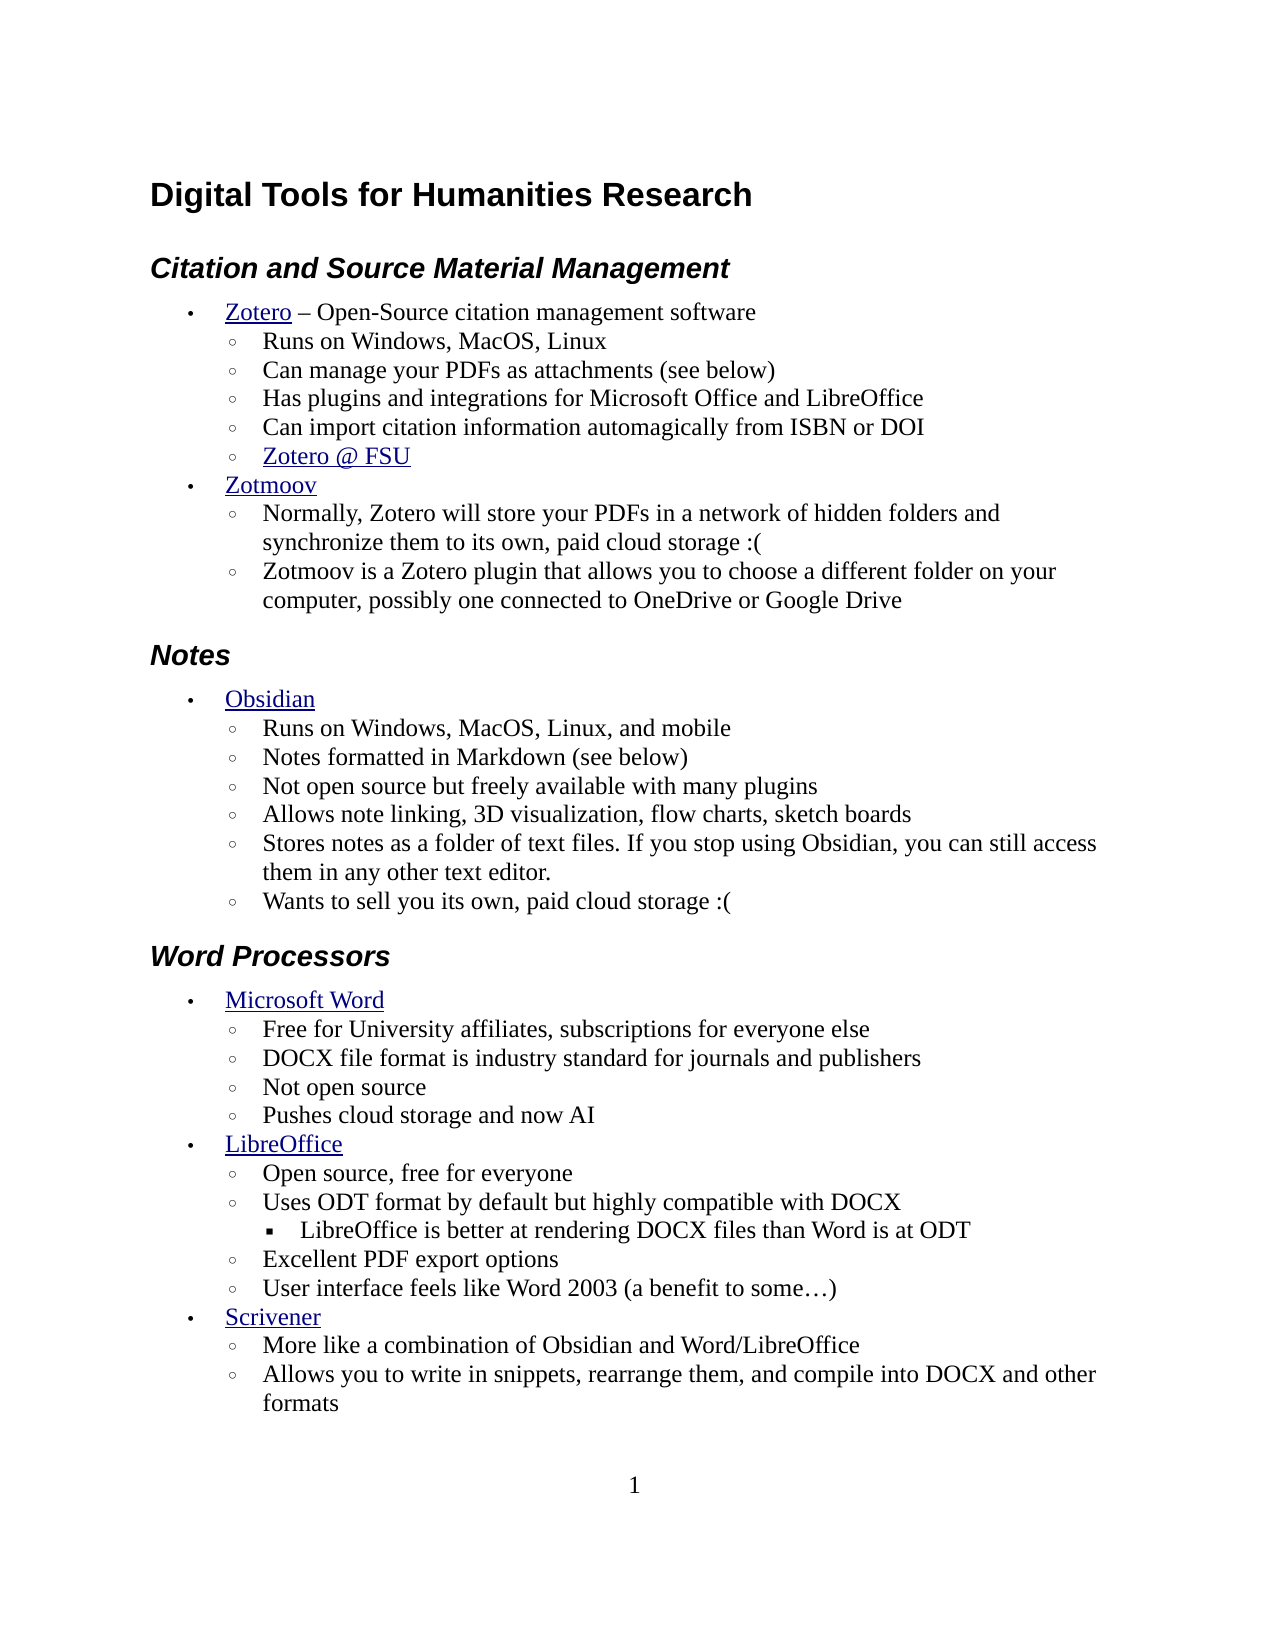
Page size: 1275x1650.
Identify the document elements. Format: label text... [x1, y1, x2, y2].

subtitle Word Processors [150, 939, 1125, 973]
list Wants to sell you its own, paid cloud storage :( [225, 886, 1125, 914]
list LibreOffice [187, 1129, 1125, 1158]
list User interface feels like Word 2003 (a benefit to some…) [225, 1273, 1125, 1302]
list Notes formatted in Markdown (see below) [225, 742, 1125, 771]
list Pushes cloud storage and now AI [225, 1101, 1125, 1129]
list Scrivener [187, 1302, 1125, 1331]
list Not open source but freely available with many plugins [225, 771, 1125, 799]
list Can manage your PDFs as attachments (see below) [225, 355, 1125, 383]
subtitle Digital Tools for Humanities Research [150, 175, 1125, 214]
list Zotmoov [187, 470, 1125, 498]
list Not open source [225, 1072, 1125, 1101]
list LibreOffice is better at rendering DOCX files than Word is at ODT [262, 1216, 1125, 1244]
list Uses ODT format by default but highly compatible with DOCX [225, 1187, 1125, 1216]
subtitle Notes [150, 638, 1125, 672]
subtitle Citation and Source Material Management [150, 251, 1125, 285]
list Microsoft Word [187, 986, 1125, 1014]
list Zotero – Open-Source citation management software [187, 297, 1125, 326]
list Runs on Windows, MacOS, Linux, and mobile [225, 713, 1125, 742]
list Allows note linking, 3D visualization, flow charts, sketch boards [225, 799, 1125, 828]
list Excellent PDF export options [225, 1244, 1125, 1273]
list Zotero @ FSU [225, 441, 1125, 470]
list Open source, free for everyone [225, 1158, 1125, 1187]
list Allows you to write in snippets, rearrange them, and compile into DOCX and other formats [225, 1359, 1125, 1417]
list Stores notes as a folder of text files. If you stop using Obsidian, you can still access them in any other text editor. [225, 828, 1125, 886]
list Can import citation information automagically from ISBN or DOI [225, 412, 1125, 441]
list Runs on Windows, MacOS, Linux [225, 326, 1125, 355]
list DOCX file format is industry standard for journals and publishers [225, 1043, 1125, 1072]
list More like a combination of Obsidian and Word/LibreOffice [225, 1331, 1125, 1359]
list Free for University affiliates, subscriptions for everyone else [225, 1014, 1125, 1043]
list Normally, Zotero will store your PDFs in a network of hidden folders and synchronize them to its own, paid cloud storage :( [225, 498, 1125, 556]
list Obsidian [187, 684, 1125, 713]
list Has plugins and integrations for Microsoft Office and LibreOffice [225, 383, 1125, 412]
list Zotmoov is a Zotero plugin that allows you to choose a different folder on your computer, possibly one connected to OneDrive or Google Drive [225, 556, 1125, 613]
